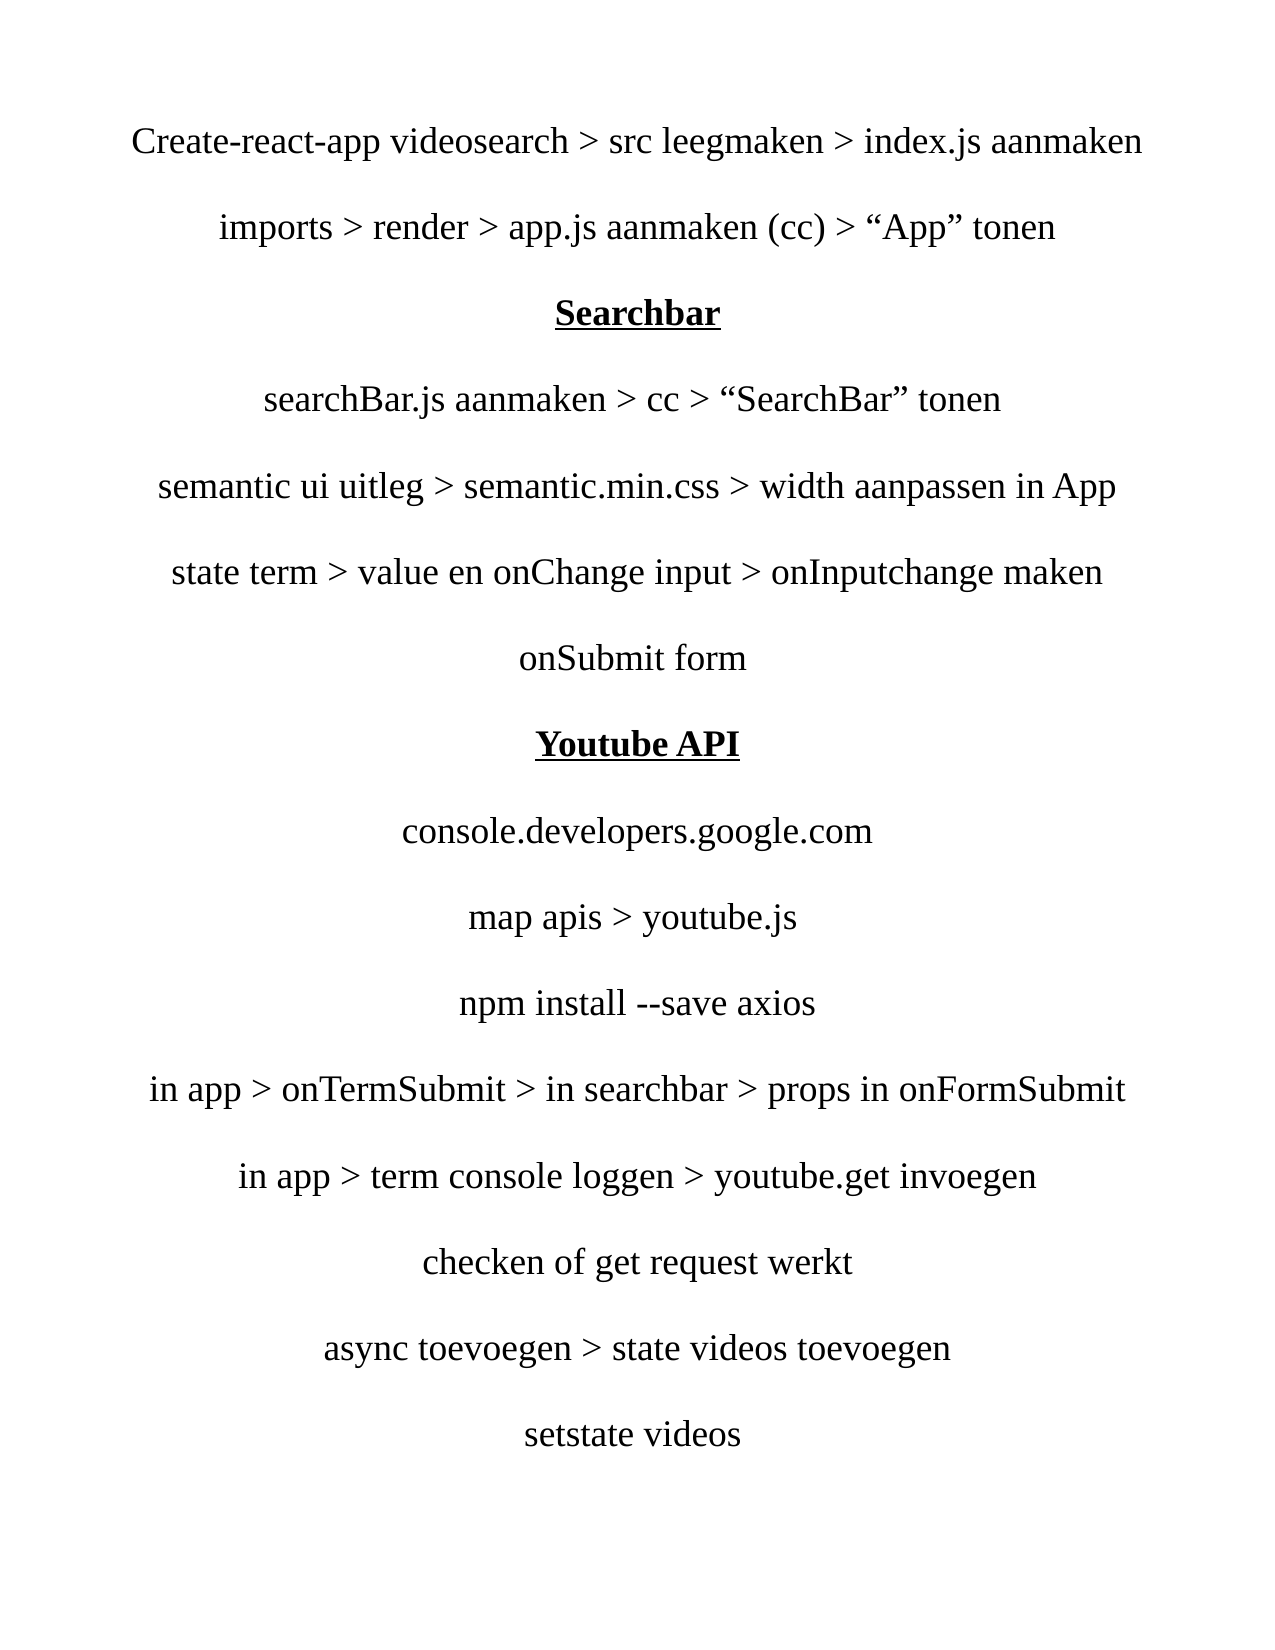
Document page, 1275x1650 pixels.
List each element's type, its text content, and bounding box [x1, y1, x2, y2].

text npm install --save axios [118, 981, 1157, 1024]
text async toevoegen > state videos toevoegen [118, 1326, 1157, 1369]
text map apis > youtube.js [118, 894, 1157, 937]
text setstate videos [118, 1412, 1157, 1455]
text onSubmit form [118, 636, 1157, 679]
text checken of get request werkt [118, 1239, 1157, 1282]
text console.developers.google.com [118, 808, 1157, 851]
text searchBar.js aanmaken > cc > “SearchBar” tonen [118, 377, 1157, 420]
text Youtube API [118, 722, 1157, 765]
text semantic ui uitleg > semantic.min.css > width aanpassen in App [118, 463, 1157, 506]
text Create-react-app videosearch > src leegmaken > index.js aanmaken [118, 118, 1157, 161]
text Searchbar [118, 291, 1157, 334]
text imports > render > app.js aanmaken (cc) > “App” tonen [118, 204, 1157, 247]
text in app > onTermSubmit > in searchbar > props in onFormSubmit [118, 1067, 1157, 1110]
text in app > term console loggen > youtube.get invoegen [118, 1153, 1157, 1196]
text state term > value en onChange input > onInputchange maken [118, 549, 1157, 592]
